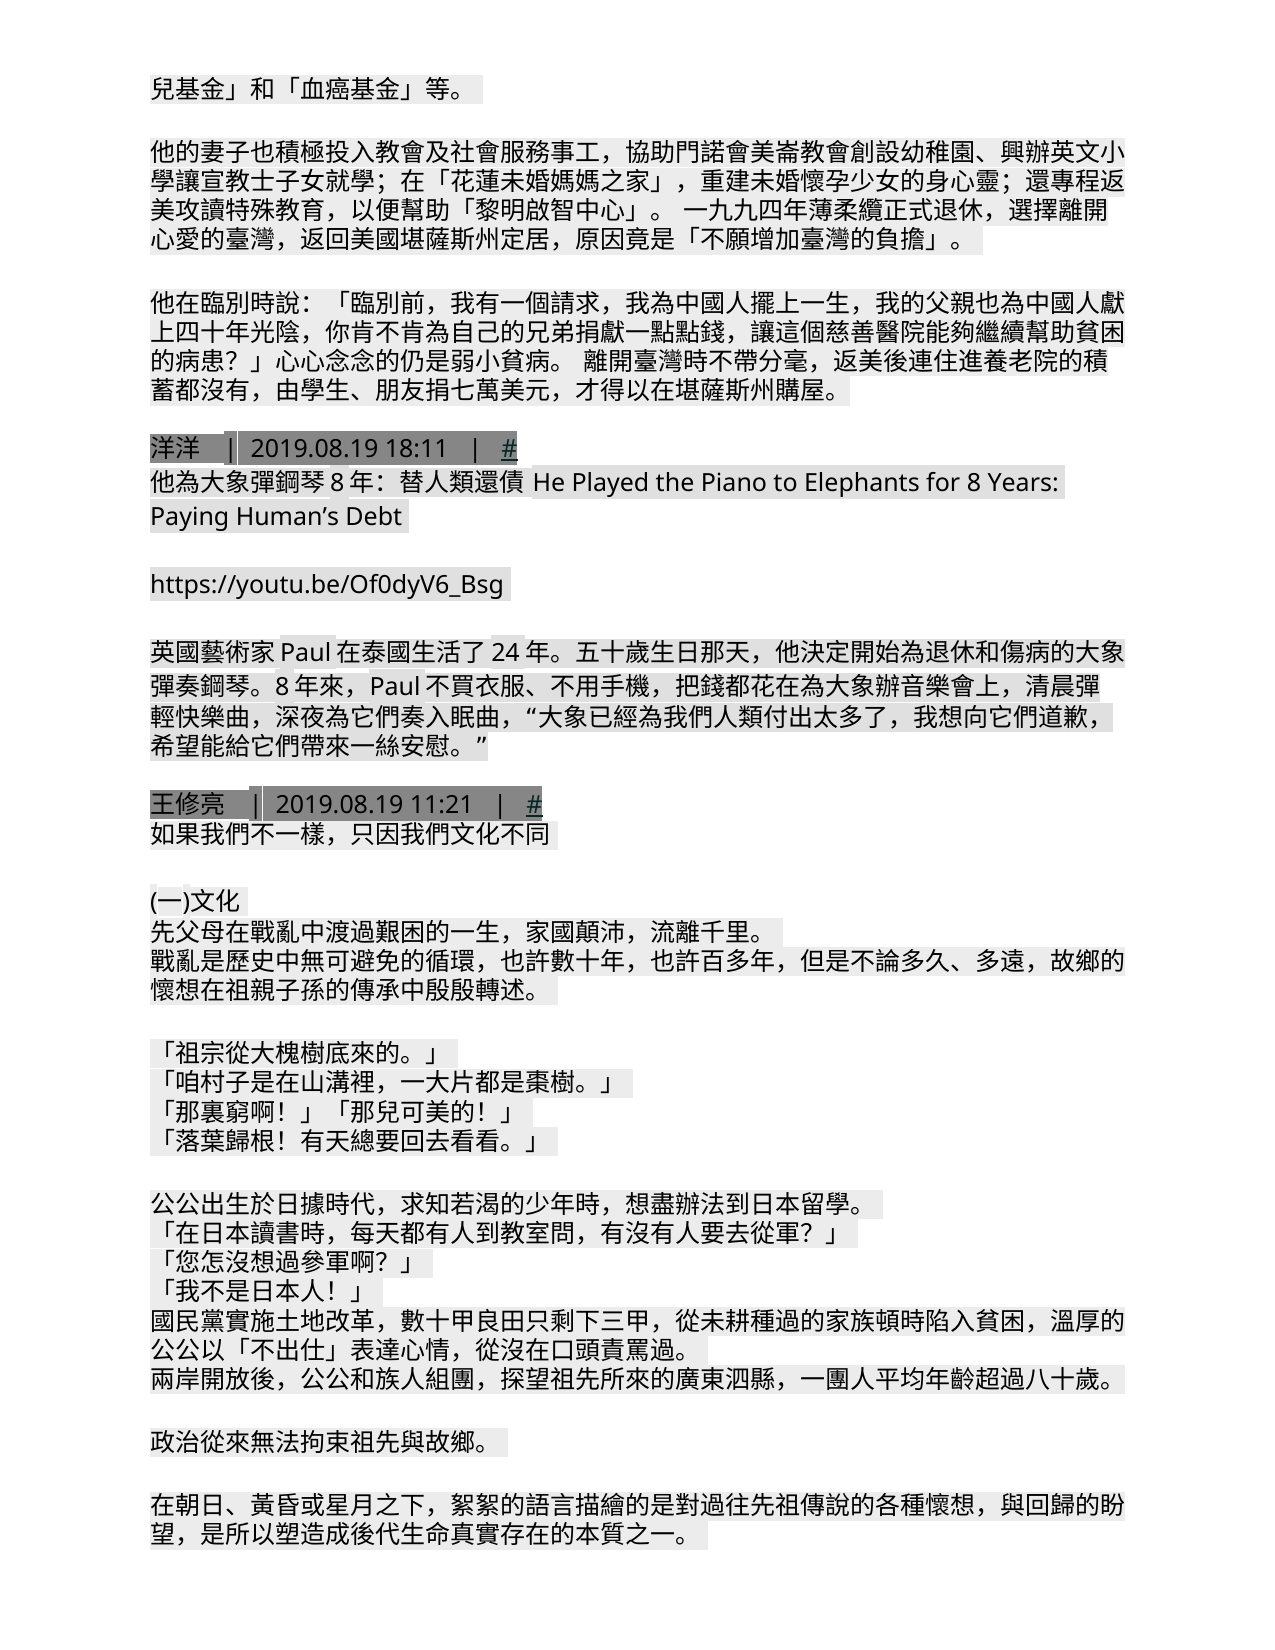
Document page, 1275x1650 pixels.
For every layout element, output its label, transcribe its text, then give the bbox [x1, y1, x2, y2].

text 他為大象彈鋼琴8年：替人類還債 He Played the Piano to Elephants for 8 Years: Paying Human’s Debt https://youtu.be/Of0dyV6_Bsg 英國藝術家Paul在泰國生活了24年。五十歲生日那天，他決定開始為退休和傷病的大象彈奏鋼琴。8年來，Paul不買衣服、不用手機，把錢都花在為大象辦音樂會上，清晨彈輕快樂曲，深夜為它們奏入眠曲，“大象已經為我們人類付出太多了，我想向它們道歉，希望能給它們帶來一絲安慰。” [150, 465, 1125, 761]
text 洋洋 | 2019.08.19 18:11 | # [150, 431, 1125, 465]
text 王修亮 | 2019.08.19 11:21 | # [150, 786, 1125, 821]
text 從沙鹿到門諾 陳真 1995. 7. 28. （原載門諾院訊及中國時報） 一年半前 (1993年)，甫通過專科醫師考試，逐漸有能力擺脫大學時代以來的貧窮之後，便自告奮勇來門諾醫院開辦精神科，並且每周末義務看診。除了不支薪，為了進一步表示我對這所「美國仔醫院」的敬意，我也拒絕了一切食住及交通安排；我並沒有去住院方所提供靠海的漂亮大飯店，而是自己看電線桿廣告，找了一間大約一兩坪大、月租一千二的密閉「雅房」。沒有窗戶，沒有床，木板隔間，就睡在地上。 這種房間我住得挺習慣，住起來就像「回到家」的感覺。唯一不習慣的是，夜裏，走廊通道上經常東倒西歪躺著好幾個喝醉酒、「來不及」回到自己房間就睡著的原住民室友；出入必須小心繞過他們，以免踩到。（頭一天，我還以為發生命案。） 每周五，在沙鹿童綜合醫院看完門診，便帶著乾糧或便當趕搭中午十二點多的火車。為了省錢，我絕不搭自強號，只搭復興或莒光號；通常不會有座位，只能一路站著。先從沙鹿站到台北，然後再從晚上8 點多的台北站到深夜 1 點多的花蓮。隔天再循原路折返，然後在深夜 2點47 分準時回到沙鹿火車站。 一兩年來，風雨無阻，我的所有假日完全是在一連串疲憊不堪的旅程中度過。唯一「看得到」的收穫是滿滿一抽屜的火車票。每一張就像一封情書，年月日若干，收信人不詳，上面寫著全世界只有我自己能解讀的密碼。 如果繞台灣一圈以一千公里計，再努力多繞個兩年，總長度就足以抵達月球了。也就是說，我一路搭著「『復興號』太空船」，只要時間夠長，竟然也能抵達另一個星球。 於是，經常有人好奇問起我的動機，為什麼要大老遠往返、每週坐火車繞行台灣一圈？發問者多半善意地在心裏先為我「準備」了一些「勵志性的標準答案」，比方說「為了服務東部偏遠民眾」、「為了關懷原住民」、「為了實踐某種精神」云云，每每聞之難堪而無言以對，場面尷尬。 有些記者更是根本不必發問，光憑想像就能寫出「讚美」之辭，但我並沒有懷抱如此「實際」的念頭。不管我了些做什麼，這類「偉大」的念頭從沒有一刻出現在我內心。 那麼，為什麼要做這些徒勞無功之事呢？無言以對之餘，我常想起一段泰戈爾的故事：一位爸爸處理完太太的喪事，返回家中，小兒子從窗戶裏看見爸爸遠遠走來，高興地跑出屋外迎接。爸爸一把抱起，坐在肩上，不懂人事的小兒子問：「媽媽呢？」爸爸往天上一指，小兒子抬頭一看，哇！好漂亮的滿天繁星。星星就像點點熱淚，高掛黑暗的天空。 如果拿這故事來做為回答，好像有點「答非所問」，可我想不出來更好的回答。滔滔人世，任何一位相信生命本身存在著某種價值的人，踏在泥土上，看著周圍人事哀樂，難道不會有上面故事中這樣一種心情和希望？從沙鹿到門諾，大約也是如此。 每次到花蓮都已深夜一點多，夜深人靜裏，經常騎著機車在人車稀少的街道上漫無目的地繞著，清涼的空氣，驚人的浪濤聲，天上繁星閃爍，我經常因此覺得心中彷彿擁有一個天大的祕密，而這秘密只有我自己才能明白。我彷彿體會到真實，感受到生命，明白了快樂和痛苦，觸摸到光陰的流動，看見世上美麗之物，發現人性的一樣和不一樣以及那有限和無限的。 東部的星光異常明亮，凝望久了，四周泛起光暈，恍如淚光。中國有位著名音樂家叫王洛賓，黑獄十八年，一生坎坷，但樂曲浪漫如故、熱情依然。有一段話，在我腦海始終揮之不去，他說：「我的心裏有一架鋼琴，無日無夜不在演奏樂曲，手斷了，心還在彈，沒有人能使我離開音樂。」 歲月如流，飛奔而去。人事縱然滄桑，總有所愛，難以磨滅。世上會有什麼力量，能拿得走我心裏深沉的愛戀？幽暗的夜空，點點星光背後，彷彿有人們不變的真情與夢想。 ================ 沒錢看病「帳都算我的」薄退休後仍掛念弱小貧病 更生日報 2019年08月19日 圖：擔任門諾醫院院長時，薄柔纜實施讓原住民「一人一元」就可看病的方案，改善部落的醫療環境。 （門諾醫院／提供） 替原住民看病「一人一元」自己卻不支薪 記者謝宗璋／報導 門諾醫院初立前八年，擔任院長的薄柔纜實施讓原住民只要「一人一元」就可看病的方案，不只看病，也可以開刀。他曾說：「疾病之前，人人平等」，不希望民眾因為貧窮，而得不到好的治療。 源自於「山地巡迴醫療隊」的門諾醫院，成立醫院後仍堅持照顧原住民鄉親，遇到民眾窮到付不起醫藥費，薄柔纜總是瀟灑地說：「Charge to me（帳算我的）。」於是後來才有「一元看病」的服務。 如此慷慨地對待病患，薄柔纜自己返美省親卻連機票錢都付不出，得先由教會生活費預支。大多時候，他騎著偉士牌摩托車穿梭花蓮，擔任院長期間也從來沒有支領過任何來自醫院的薪水，每月生活費就是門諾會給他的微薄津貼。 退休後不願增加臺灣的負擔 不帶分毫離開心愛的臺灣 不同於一般醫院都設在最熱鬧、人最多的市區，門諾醫院照顧的都是最弱勢的民眾。薄柔纜還在秀林鄉開設「肺病療養院」，提供肺結核患者醫療療養服務；政府普設衛生所前，他就在山地區設置「牛奶站」，讓偏鄉的孩子上學途中，可免費領取牛奶補充營養。 薄柔纜在院長任內還陸續成立「洗腎俱樂部」、「推輪俱樂部」、「開心俱樂部」、「早產兒基金」和「血癌基金」等。 他的妻子也積極投入教會及社會服務事工，協助門諾會美崙教會創設幼稚園、興辦英文小學讓宣教士子女就學；在「花蓮未婚媽媽之家」，重建未婚懷孕少女的身心靈；還專程返美攻讀特殊教育，以便幫助「黎明啟智中心」。 一九九四年薄柔纜正式退休，選擇離開心愛的臺灣，返回美國堪薩斯州定居，原因竟是「不願增加臺灣的負擔」。 他在臨別時說：「臨別前，我有一個請求，我為中國人擺上一生，我的父親也為中國人獻上四十年光陰，你肯不肯為自己的兄弟捐獻一點點錢，讓這個慈善醫院能夠繼續幫助貧困的病患？」心心念念的仍是弱小貧病。 離開臺灣時不帶分毫，返美後連住進養老院的積蓄都沒有，由學生、朋友捐七萬美元，才得以在堪薩斯州購屋。 [150, 75, 1125, 406]
text 如果我們不一樣，只因我們文化不同 (一)文化 先父母在戰亂中渡過艱困的一生，家國顛沛，流離千里。 戰亂是歷史中無可避免的循環，也許數十年，也許百多年，但是不論多久、多遠，故鄉的懷想在祖親子孫的傳承中殷殷轉述。 「祖宗從大槐樹底來的。」 「咱村子是在山溝裡，一大片都是棗樹。」 「那裏窮啊！」「那兒可美的！」 「落葉歸根！有天總要回去看看。」 公公出生於日據時代，求知若渴的少年時，想盡辦法到日本留學。 「在日本讀書時，每天都有人到教室問，有沒有人要去從軍？」 「您怎沒想過參軍啊？」 「我不是日本人！」 國民黨實施土地改革，數十甲良田只剩下三甲，從未耕種過的家族頓時陷入貧困，溫厚的公公以「不出仕」表達心情，從沒在口頭責罵過。 兩岸開放後，公公和族人組團，探望祖先所來的廣東泗縣，一團人平均年齡超過八十歲。 政治從來無法拘束祖先與故鄉。 在朝日、黃昏或星月之下，絮絮的語言描繪的是對過往先祖傳說的各種懷想，與回歸的盼望，是所以塑造成後代生命真實存在的本質之一。 我有祖先呢！他們從哪兒來，曾經如何，父母因此如何，我未來又如何，直到後代。或許我會在新的地方落戶，但我知道自己在這一條長河裡，並且可能創造新的支流。有一天，我會探本溯源，找尋那個開啟之處。 文化！ 即使沒有讀過歷史，飽浸於父母的愛，祖先就是一本歷史，這文化就紮根長葉，茂盛於當下。 讀過了歷史，文化更與列祖列宗支系旁系串聯起來，形成豐沛的長河脈絡，生命的渺小與偉大，因為祖親子孫的延續，奇蹟的並存在人格之中。 對陌生的大群興起同袍之感，對土地與發源處興起緬懷之情。惻隱與同情擴張到遙遠之處，對長河之中共同進行的人，倍感親切，不僅僅是同族，還有世界，心，就不自覺寬厚起來。 所以「慎終追遠，民德歸厚」。 這是文化。 慎終追遠的文化原來都是一樣的，不說中國或台灣，原住民同樣頌唱著歷史，不願遺忘祖靈。 若是無法體會我的情懷，只能說我們的文化不同。 或許你是日本人，或許你是荷蘭人，但終究你仍有自己的情懷，遺傳自列祖列宗。即使不同，我們仍彼此尊重。 (二)生存 「君子懷德，小人懷土。」 對常民來說，衣食溫飽的平安通常都是一種奢望。政治是不可能完美的，即使領導者智慧通天，也總是有想和他爭奪大位的人，以人民作為工具，引起各種紛爭與動亂。戰鬥是歷史的日常，人性慾望的日常，人民總在夾縫裡求全，求得短暫的平衡。 興替的權位，滿含著小民在土地上的血淚。 領導者的智慧，起於充分理解小民寄生於土地的辛勞艱困。小民殷殷於家庭生計，難有深廣的眼光觀看大局，整體的生存有賴君子的打理。這是文明形成後的自然發展，從人文定位開始，生計就是小民的權利，君子任重道遠的職責。 「倉廩實而知禮節，衣食足而後知榮辱。」 榮辱是小民飽暖之後的群體價值，這個價值還必須「上服度」、「下令如流水之原，令順民心。」。 領導者自身必須遵循法度，深體人民的需求。 「足食，足兵，民信之矣。」 「必不得已而去，於斯二者何先？」「去食。自古皆有死，民無信不立。」 人民可以暫時忍飢忍戰，「信」的是所愛的家人親族可以在未來安居樂業。人民是因為「家」，祖親子孫一脈相傳的家，才會愛「國」，而不是為黨為派的虛幻理想。 如果相信「國」之後，帶來的不是安居樂業，這個「信」當然迅速崩解，榮辱的能力迅速消失，回歸到本能。 領導者享有特權與高位，卻不肯或無能體察小民的本質，強行要求小民懷德知辱，「對內團結」「對外抵抗」，也就是無理或愚蠢。 所謂的「理想」「理念」，通常是衣食無憂的文人、掌握財富的商人、駕馭權謀的政客為自我慾望創造的概念，不是人民的日常。 人民求的就是足衣足食平安，所以才會給予領導者信任。沒有先足食足兵，這個「信」還沒有建立起來之前，無法「去食」。 這是生存。 (三)忠誠 幼年時先父同袍常常聚集在家中，年節必來合慶，我默默聽著他們閒聊裡的故事，很少提問，在那個年代，於大人談話中插嘴，是很不禮貌的事。 「想當年啊！經過X地的時候，XX你在門口看熱鬧，一把抓了就走。不是被抓到台灣來，留在那兒你早被鬥死了。」 「我是在田裡被帶來的，口袋裡還裝著一把花生。」 被我尊稱叔伯的這些長輩，泰半是抓伕來的小民，只有兩個人認得字，一個人寫得文。他們當時都只有十四、五六歲，槍桿子通常比身體高，不曾來得及和家人告別，到台灣之後，也大都沒有結婚，多病傷殘的軍旅之身，幾乎都沒能等到兩岸解凍，回不得家鄉，孤獨老死於萬里之外。 一個月不到萬把塊的退休俸，非自願的擄掠，換得一生的流離寂寞。 他們需要效忠誰？誰有權力要他們效忠？ 「爸，你們為甚麼要把這些叔叔們抓來當兵啊？他們父母很傷心啊！」 迴異於描述對日抗爭時的氣勢凜然，父親從來沒有回答過這個問題，表情是蒼涼嗎？那不是我生命中能有的經驗。 抵抗外族是為了保護自己的家人親友，抗日的殺戮理直氣壯。 而內戰是沒有正義的，分到哪一邊立腳是小卒的命運，勝負王寇也是小卒的命運。 「軍人唄！叫你去哪兒就去哪，死了算！」 內戰的小卒終止於無義的虛空。 漢賊翻轉著位置，得失都是上位者的得失，小卒只是個底層消耗的工具。 (四)我 文化與生存，我的家教，我生命中最基礎的自信與自尊。 歷史是循環的，大觀的，戰亂過後，和平本應該是眾人的企盼，至於誰成為領袖，除了誰能帶來和平，還要看那個「信」字，根源於足食足兵的信，根源於「上服度」、「下令如流水之原，令順民心。」 領導者需要帶來的是足食足兵的中國，和平的中國，統一的中國，文化的中國，「上服度」、「下令如流水之原，令順民心」的中國。 誰能做到？ 誰能做到，小民就能知榮辱，有選擇。 陸續失去的文化中，扭曲而嫁接的文化中，所謂的台灣價值只是浮在表象的一層空虛煙霧，隨著風強風弱而飄動聚散。 台灣只剩下光裸裸的土地，然後連生存的本能都如此迷茫，大眾似乎恐懼戰爭，卻不斷以盲目而粗魯的行為言語，期望引爆戰爭，完全不理解自己根本承受不起戰爭，也根本不應該再繼續戰爭。 曾經同祖同源的長河居民，在風向裡隔絕成峰成嶺，歷史未變，祖先未變，同胞卻不再是親切，而是仇恨與輕蔑。 一個政府可以不顧「信」，刻意引導同源人民的仇恨與輕蔑嗎？ 還不談對人民「足食足兵」的輕忽，花費鉅款買來不斷出包的二手武器，對自己的軍隊不斷削減，還嗾使人民看不起自己的軍人。 這是政府還是敵人？ 我不善長談政治，談來談去都只是情感，很沒邏輯，但這就是小民的日常，所有的道理，目的只為了溝通，而溝通的本質是甚麼？ 不就是想溝通各自內在的真實情感嗎？ 最近太多感慨，略為抒發，總有人來臉書檢視我的「台灣價值」「正義價值」，要求我表態挺某某，要求我表態支持正義自由民主，煩不勝煩。 政治與價值哪有辦法是非論斷？ 正義從來都各說其是！ 告訴大眾我「認同中國，支持統一」，通常就立刻被認定我是中共同路人，各種負評如潮湧來，不斷要求我「說出和你們一樣的話」，絲毫無法理解我想法背後的各種情境。 所有的政治都必然有黑暗面，中國也不例外，中國有其強項，也有其陰暗。從歷史來綜觀，所有的政黨都是過客，都會過去，但是我和先祖子孫不可能忘記根源，那是歷史的長河。 政治從來不可能完美，只能比較。 相對於台灣的政客，遺棄民生，拉大貧富差距，貪腐越演越烈，法治崩壞，卻一味只要求人民單方的「信從」。中國則是從貧困與鬥爭的衰頹中努力拉提，體認小民的足食足兵，懷土懷惠，努力減少貪腐，走向法治，充實人民的「信」。 雙方雖然各有缺失，各有自己的陰暗面與權謀，但一昇一降之間，看不見或故意忽視真實的台灣，只剩下逼迫我說謊的能力。 我不會因此而說謊的。 面對政客的無恥與黑暗，面對無知無覺的愚民，我違逆著風向說著內心的實話，只是因為我無法說謊。 我們唾棄著所謂的忠君，卻認為鐵粉是一種驕傲。 這種真實多麼虛假。 我所尊敬的幾位朋友們都很真誠，即使因為智慧而言詞婉約，卻都無法說謊。 我從不信任政客，從不認為中國統一之後就是小民的天堂，政治都必然有黑暗，政客必然都有自我的利益慾望。小民只能在其中努力的選擇，或甚至有機會能在法治下進行一些改變，懷土懷惠，寄望領導者得人，日子更好。 我是小民，但也因文史多了一點群性價值，政治多變，因為人的慾望多變，或許有一天謊言還是會掌控這個世界，我相信我尊敬的幾位朋友會因為真誠被逼迫而死，而我無法在暗夜中面對隱微的自責，父母已逝，兒女已成人，無牽無掛的我可以選擇一起去死。 這也是我的文化。 (五)結語 即使歷經動盪，紛擾多變，我是中國人，列祖列宗傳承下來的中國人，那種文化，那個歷史，那塊土地，那份情懷。 我支持統一，期待一個強盛而健康的中國，即使難免於多病多誤，即使領導者無法完美，但總能顧及小民的懷土求全之情，衣食足，知榮辱，子孫優游於自尊的長河，不再受四鄰的欺凌，也擁有自信，不會去欺凌四方。 如果能力足夠，還願意親和天下。 這是文化，在台灣已被否認而遺忘的文化。 言盡於此。 不與任何人爭論。 無理辱罵的封鎖，你想講道理的請自說自話，我不回答，因為該講的都講罷，你若是不懂，只因我們的文化不同。即使貌似冷漠，讓我們冷漠中還可以彼此尊重吧！ 終此一賦： 「為黨為民為尚同，虛言虛理虛滿空，浪潮起落磐石在，何懼東南西北風。」 [150, 821, 1125, 1550]
